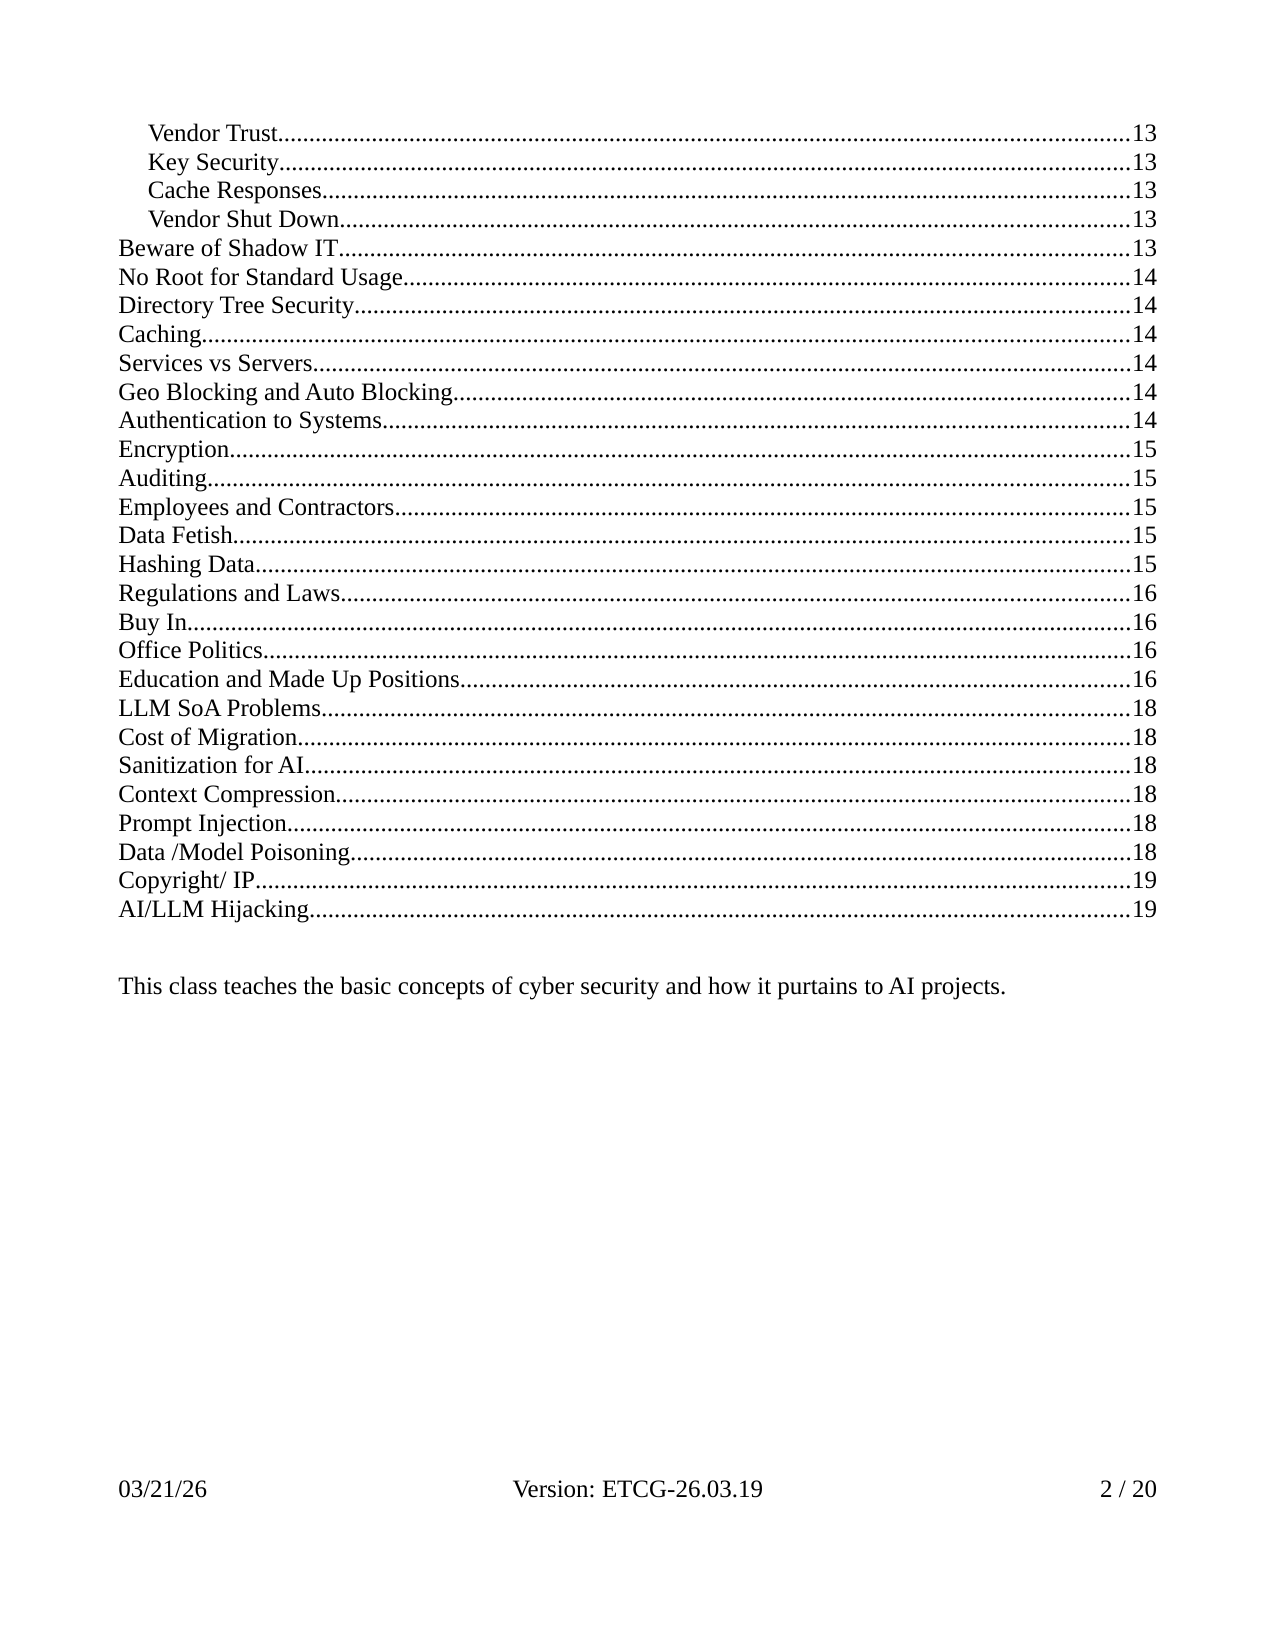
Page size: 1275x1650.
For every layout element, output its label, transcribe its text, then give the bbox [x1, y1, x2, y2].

text Copyright/ IP 19 [118, 866, 1157, 894]
text Vendor Trust 13 [148, 118, 1157, 147]
text No Root for Standard Usage 14 [118, 262, 1157, 291]
text Encryption 15 [118, 434, 1157, 463]
text This class teaches the basic concepts of cyber security and how it purtains to AI projects. [118, 971, 1157, 999]
text Services vs Servers 14 [118, 348, 1157, 377]
text Caching 14 [118, 319, 1157, 348]
text Office Politics 16 [118, 636, 1157, 664]
text Cache Responses 13 [148, 176, 1157, 204]
text Hashing Data 15 [118, 549, 1157, 578]
text Education and Made Up Positions 16 [118, 664, 1157, 693]
text Key Security 13 [148, 147, 1157, 176]
text Buy In 16 [118, 607, 1157, 636]
text Data Fetish 15 [118, 521, 1157, 549]
text Geo Blocking and Auto Blocking 14 [118, 377, 1157, 406]
text Auditing 15 [118, 463, 1157, 492]
text Authentication to Systems 14 [118, 406, 1157, 434]
text Vendor Shut Down 13 [148, 204, 1157, 233]
text Context Compression 18 [118, 779, 1157, 808]
text Cost of Migration 18 [118, 722, 1157, 751]
text AI/LLM Hijacking 19 [118, 894, 1157, 923]
text Beware of Shadow IT 13 [118, 233, 1157, 262]
text LLM SoA Problems 18 [118, 693, 1157, 722]
text Regulations and Laws 16 [118, 578, 1157, 607]
text Data /Model Poisoning 18 [118, 837, 1157, 866]
text Prompt Injection 18 [118, 808, 1157, 837]
text Directory Tree Security 14 [118, 291, 1157, 319]
text Sanitization for AI 18 [118, 751, 1157, 779]
text Employees and Contractors 15 [118, 492, 1157, 521]
